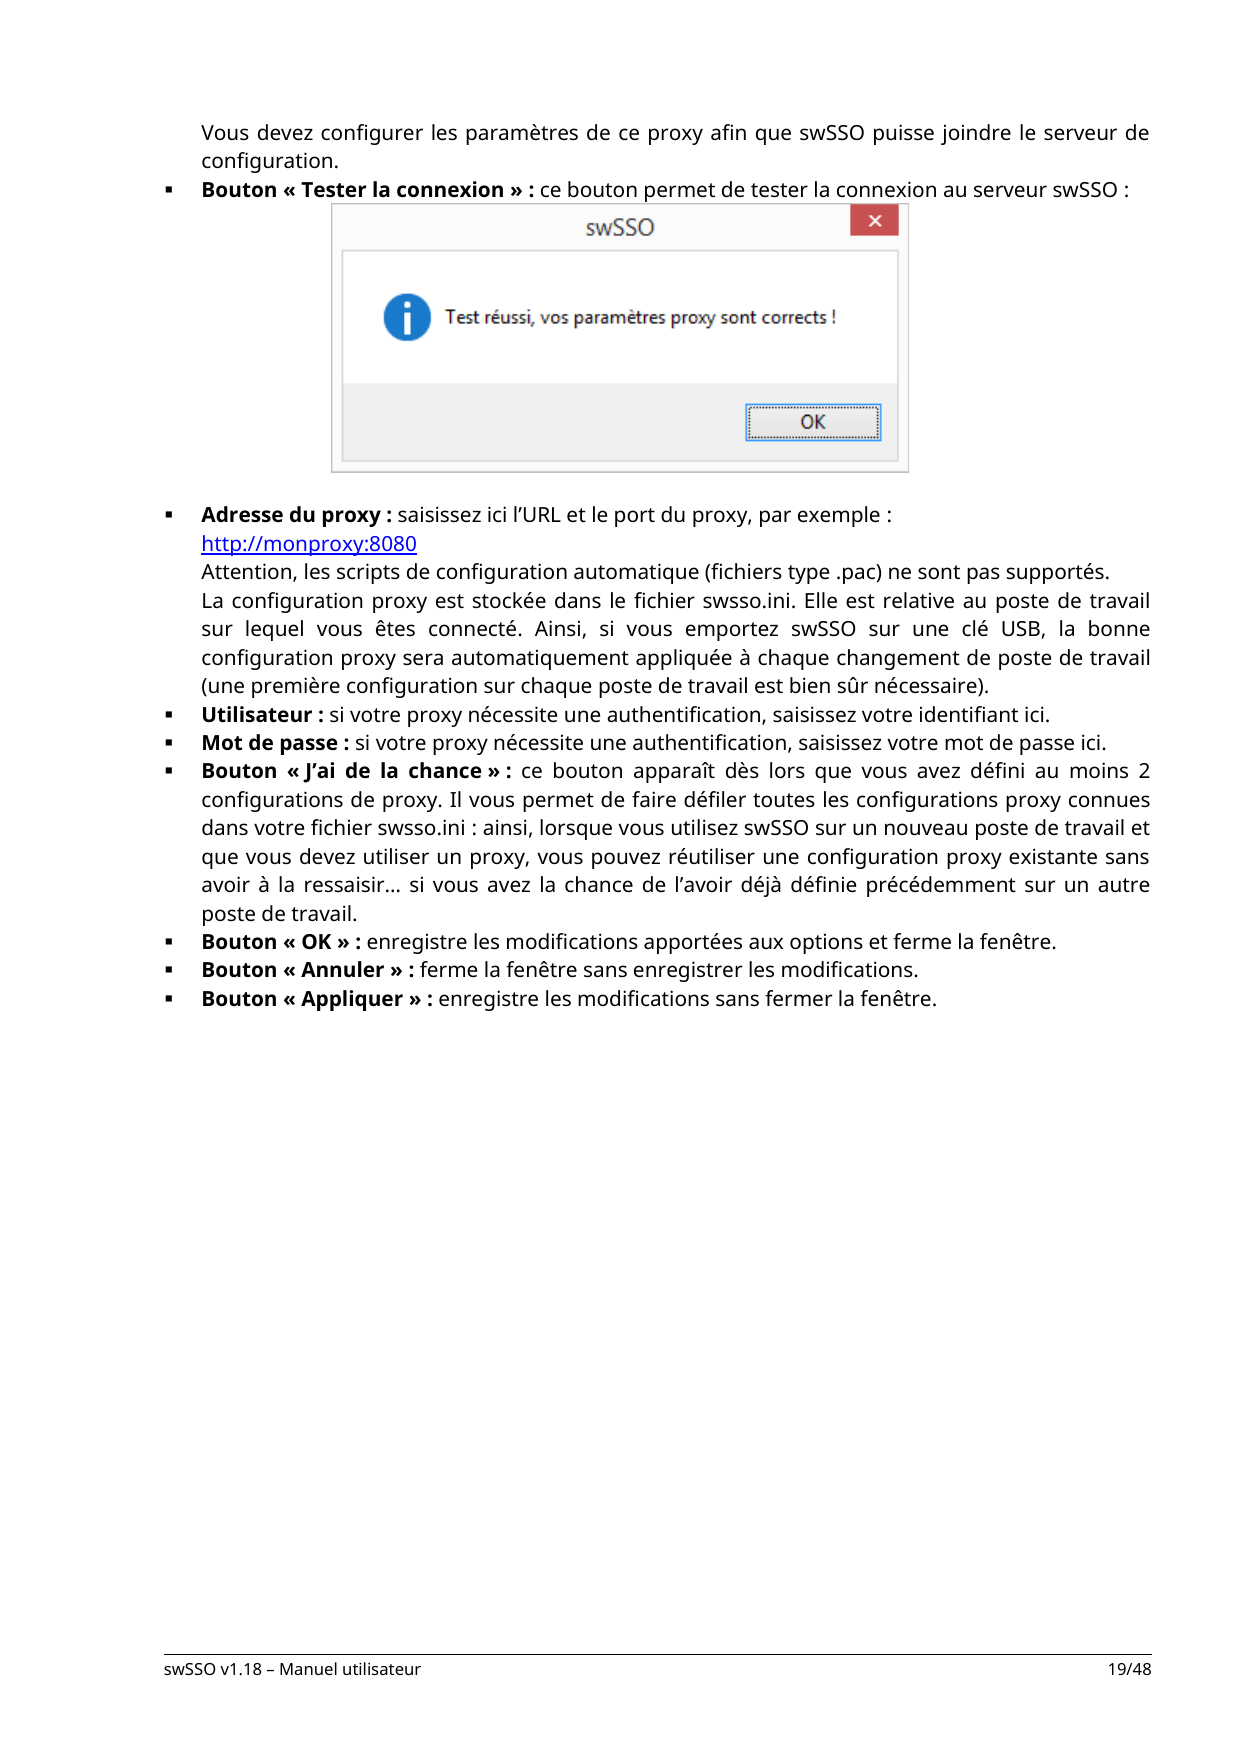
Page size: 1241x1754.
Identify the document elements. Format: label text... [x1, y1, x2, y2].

picture [331, 203, 910, 473]
list Vous devez configurer les paramètres de ce proxy afin que swSSO puisse joindre le serveur de configuration. [164, 118, 1152, 175]
list Adresse du proxy : saisissez ici l’URL et le port du proxy, par exemple : [164, 501, 1152, 529]
list Bouton « J’ai de la chance » : ce bouton apparaît dès lors que vous avez défini au moins 2 configurations de proxy. Il vous permet de faire défiler toutes les configurations proxy connues dans votre fichier swsso.ini : ainsi, lorsque vous utilisez swSSO sur un nouveau poste de travail et que vous devez utiliser un proxy, vous pouvez réutiliser une configuration proxy existante sans avoir à la ressaisir… si vous avez la chance de l’avoir déjà définie précédemment sur un autre poste de travail. [164, 757, 1152, 927]
list Utilisateur : si votre proxy nécessite une authentification, saisissez votre identifiant ici. [164, 700, 1152, 728]
list Bouton « Tester la connexion » : ce bouton permet de tester la connexion au serveur swSSO : [164, 175, 1152, 203]
list Mot de passe : si votre proxy nécessite une authentification, saisissez votre mot de passe ici. [164, 728, 1152, 757]
list Bouton « Annuler » : ferme la fenêtre sans enregistrer les modifications. [164, 956, 1152, 984]
text http://monproxy:8080 [201, 529, 1152, 557]
text La configuration proxy est stockée dans le fichier swsso.ini. Elle est relative au poste de travail sur lequel vous êtes connecté. Ainsi, si vous emportez swSSO sur une clé USB, la bonne configuration proxy sera automatiquement appliquée à chaque changement de poste de travail (une première configuration sur chaque poste de travail est bien sûr nécessaire). [201, 586, 1152, 700]
list Bouton « OK » : enregistre les modifications apportées aux options et ferme la fenêtre. [164, 927, 1152, 956]
text Attention, les scripts de configuration automatique (fichiers type .pac) ne sont pas supportés. [201, 557, 1152, 586]
list Bouton « Appliquer » : enregistre les modifications sans fermer la fenêtre. [164, 984, 1152, 1012]
